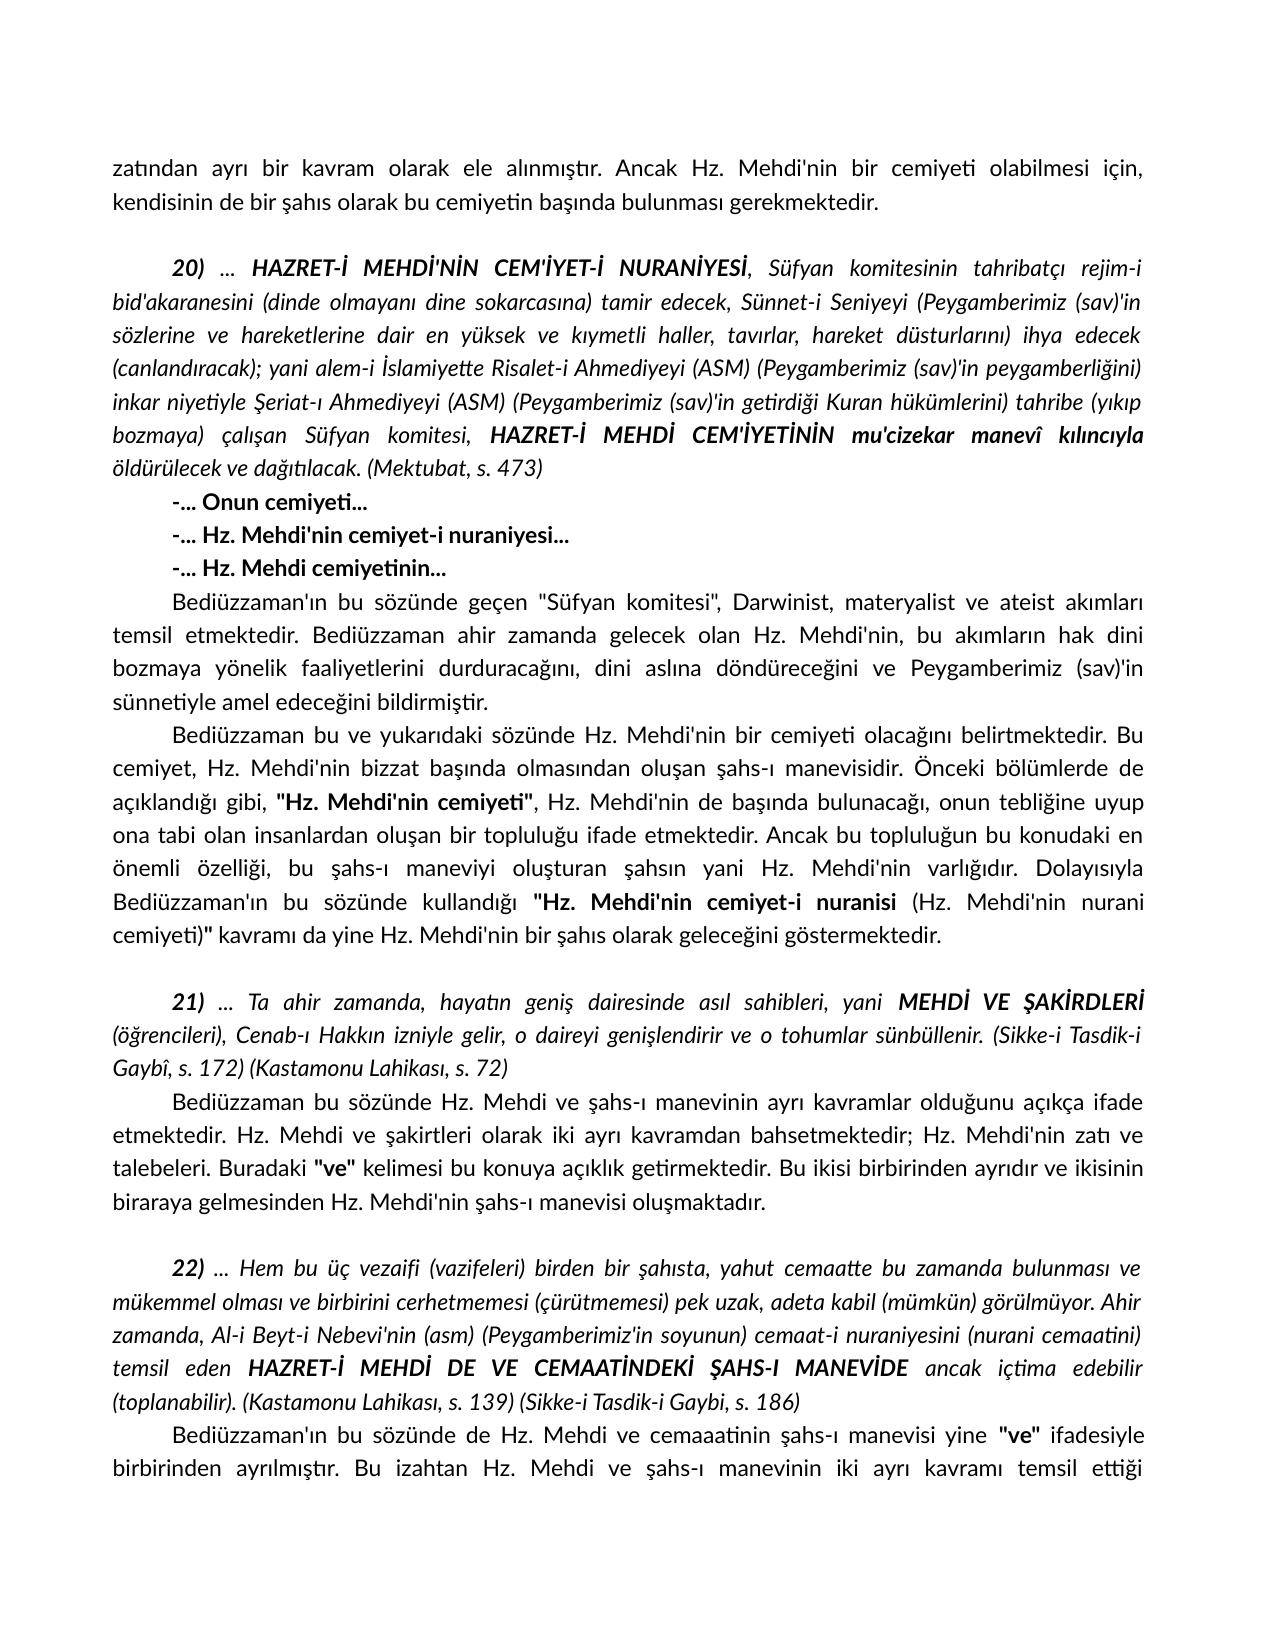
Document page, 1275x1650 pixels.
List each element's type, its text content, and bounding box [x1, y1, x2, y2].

text Bediüzzaman'ın bu sözünde de Hz. Mehdi ve cemaaatinin şahs-ı manevisi yine "ve" ifadesiyle birbirinden ayrılmıştır. Bu izahtan Hz. Mehdi ve şahs-ı manevinin iki ayrı kavramı temsil ettiği [112, 1417, 1145, 1483]
text -... Hz. Mehdi cemiyetinin... [112, 550, 1145, 583]
text Bediüzzaman'ın bu sözünde geçen "Süfyan komitesi", Darwinist, materyalist ve ateist akımları temsil etmektedir. Bediüzzaman ahir zamanda gelecek olan Hz. Mehdi'nin, bu akımların hak dini bozmaya yönelik faaliyetlerini durduracağını, dini aslına döndüreceğini ve Peygamberimiz (sav)'in sünnetiyle amel edeceğini bildirmiştir. [112, 583, 1145, 717]
text Bediüzzaman bu ve yukarıdaki sözünde Hz. Mehdi'nin bir cemiyeti olacağını belirtmektedir. Bu cemiyet, Hz. Mehdi'nin bizzat başında olmasından oluşan şahs-ı manevisidir. Önceki bölümlerde de açıklandığı gibi, "Hz. Mehdi'nin cemiyeti", Hz. Mehdi'nin de başında bulunacağı, onun tebliğine uyup ona tabi olan insanlardan oluşan bir topluluğu ifade etmektedir. Ancak bu topluluğun bu konudaki en önemli özelliği, bu şahs-ı maneviyi oluşturan şahsın yani Hz. Mehdi'nin varlığıdır. Dolayısıyla Bediüzzaman'ın bu sözünde kullandığı "Hz. Mehdi'nin cemiyet-i nuranisi (Hz. Mehdi'nin nurani cemiyeti)" kavramı da yine Hz. Mehdi'nin bir şahıs olarak geleceğini göstermektedir. [112, 717, 1145, 950]
text -... Onun cemiyeti... [112, 483, 1145, 517]
text 21) ... Ta ahir zamanda, hayatın geniş dairesinde asıl sahibleri, yani MEHDİ VE ŞAKİRDLERİ (öğrencileri), Cenab-ı Hakkın izniyle gelir, o daireyi genişlendirir ve o tohumlar sünbüllenir. (Sikke-i Tasdik-i Gaybî, s. 172) (Kastamonu Lahikası, s. 72) [112, 983, 1145, 1083]
text Bediüzzaman bu sözünde Hz. Mehdi ve şahs-ı manevinin ayrı kavramlar olduğunu açıkça ifade etmektedir. Hz. Mehdi ve şakirtleri olarak iki ayrı kavramdan bahsetmektedir; Hz. Mehdi'nin zatı ve talebeleri. Buradaki "ve" kelimesi bu konuya açıklık getirmektedir. Bu ikisi birbirinden ayrıdır ve ikisinin biraraya gelmesinden Hz. Mehdi'nin şahs-ı manevisi oluşmaktadır. [112, 1083, 1145, 1217]
text 20) ... HAZRET-İ MEHDİ'NİN CEM'İYET-İ NURANİYESİ, Süfyan komitesinin tahribatçı rejim-i bid'akaranesini (dinde olmayanı dine sokarcasına) tamir edecek, Sünnet-i Seniyeyi (Peygamberimiz (sav)'in sözlerine ve hareketlerine dair en yüksek ve kıymetli haller, tavırlar, hareket düsturlarını) ihya edecek (canlandıracak); yani alem-i İslamiyette Risalet-i Ahmediyeyi (ASM) (Peygamberimiz (sav)'in peygamberliğini) inkar niyetiyle Şeriat-ı Ahmediyeyi (ASM) (Peygamberimiz (sav)'in getirdiği Kuran hükümlerini) tahribe (yıkıp bozmaya) çalışan Süfyan komitesi, HAZRET-İ MEHDİ CEM'İYETİNİN mu'cizekar manevî kılıncıyla öldürülecek ve dağıtılacak. (Mektubat, s. 473) [112, 250, 1145, 483]
text -... Hz. Mehdi'nin cemiyet-i nuraniyesi... [112, 517, 1145, 550]
text 22) ... Hem bu üç vezaifi (vazifeleri) birden bir şahısta, yahut cemaatte bu zamanda bulunması ve mükemmel olması ve birbirini cerhetmemesi (çürütmemesi) pek uzak, adeta kabil (mümkün) görülmüyor. Ahir zamanda, Al-i Beyt-i Nebevi'nin (asm) (Peygamberimiz'in soyunun) cemaat-i nuraniyesini (nurani cemaatini) temsil eden HAZRET-İ MEHDİ DE VE CEMAATİNDEKİ ŞAHS-I MANEVİDE ancak içtima edebilir (toplanabilir). (Kastamonu Lahikası, s. 139) (Sikke-i Tasdik-i Gaybi, s. 186) [112, 1250, 1145, 1417]
text zatından ayrı bir kavram olarak ele alınmıştır. Ancak Hz. Mehdi'nin bir cemiyeti olabilmesi için, kendisinin de bir şahıs olarak bu cemiyetin başında bulunması gerekmektedir. [112, 150, 1145, 217]
